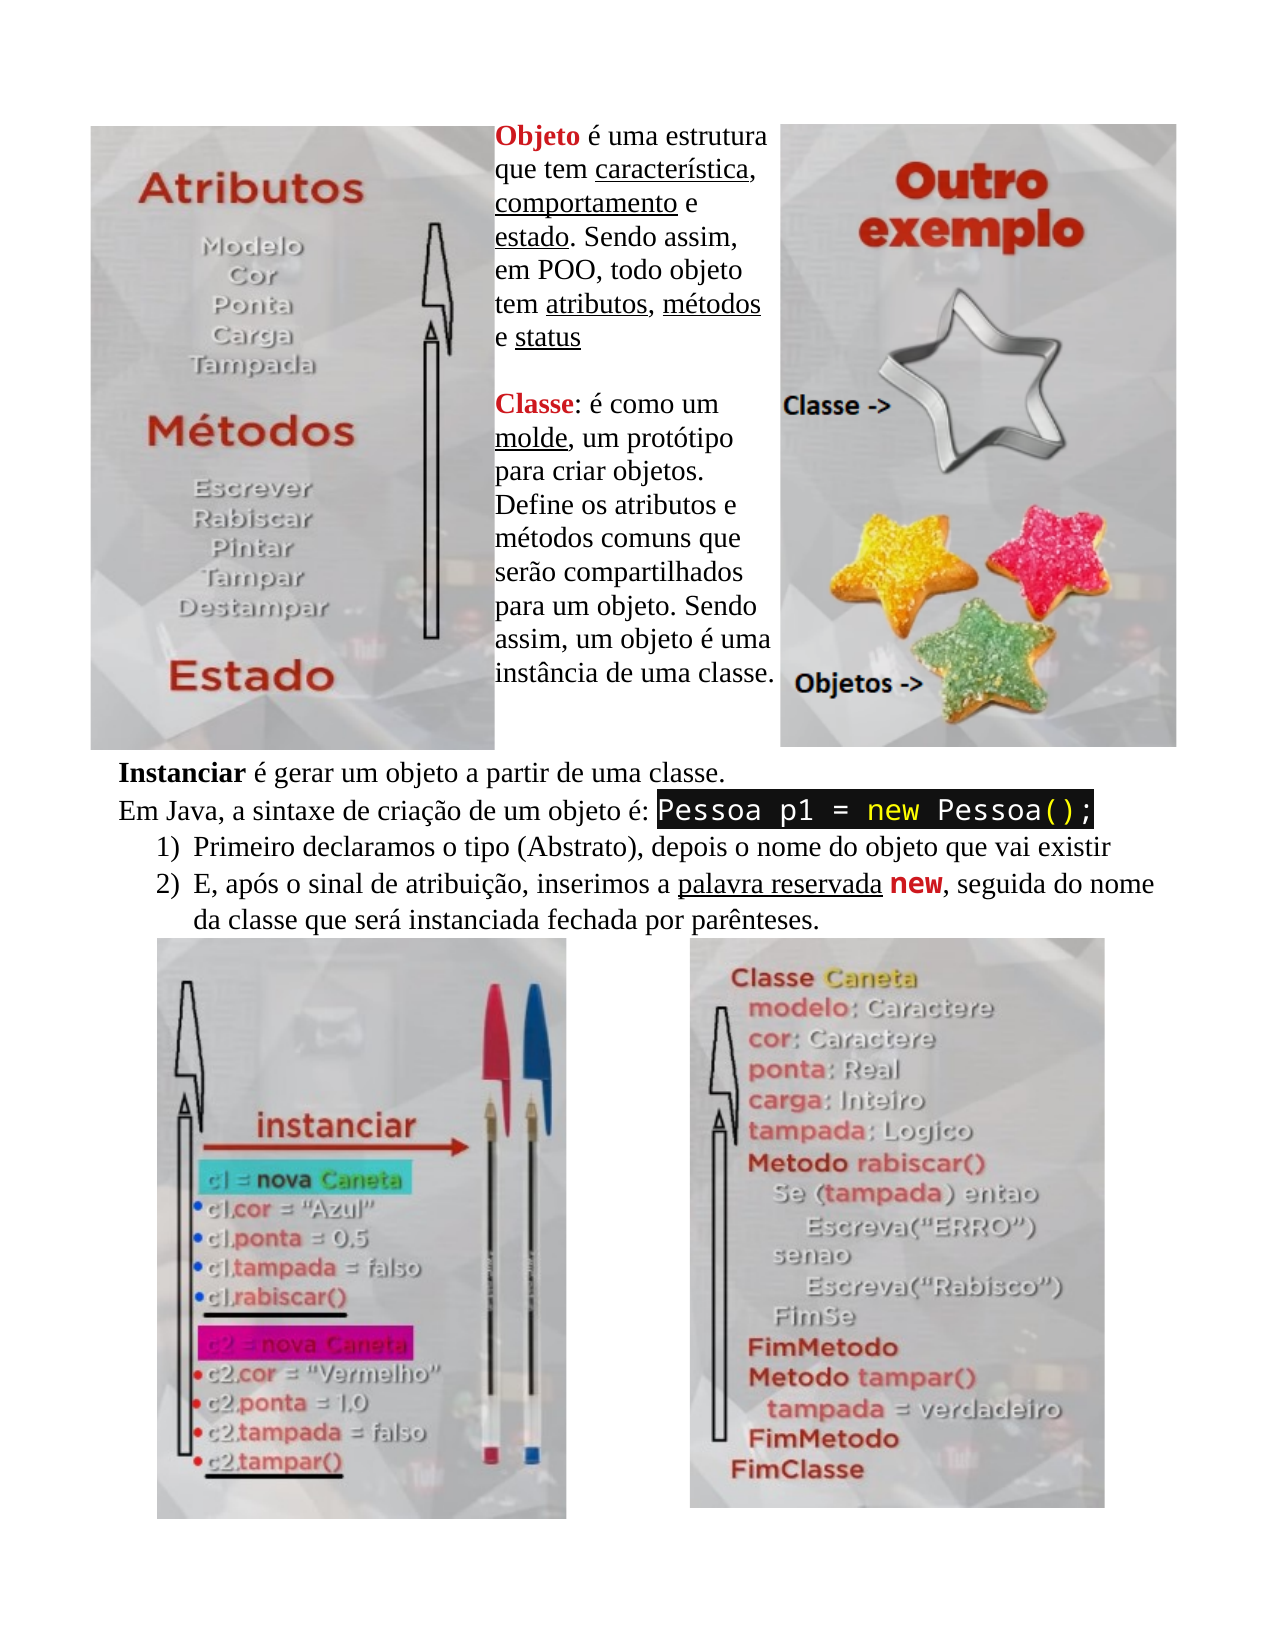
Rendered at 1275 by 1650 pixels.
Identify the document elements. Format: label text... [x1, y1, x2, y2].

text Instanciar é gerar um objeto a partir de uma classe. [118, 755, 1216, 789]
picture [90, 126, 495, 750]
text Objeto é uma estrutura que tem característica, comportamento e estado. Sendo assim, em POO, todo objeto tem atributos, métodos e status [118, 118, 1157, 353]
picture [157, 938, 567, 1519]
list E, após o sinal de atribuição, inserimos a palavra reservada new, seguida do nome da classe que será instanciada fechada por parênteses. [156, 862, 1157, 935]
list Primeiro declaramos o tipo (Abstrato), depois o nome do objeto que vai existir [156, 829, 1157, 862]
text Classe: é como um molde, um protótipo para criar objetos. Define os atributos e métodos comuns que serão compartilhados para um objeto. Sendo assim, um objeto é uma instância de uma classe. [495, 386, 780, 688]
text Em Java, a sintaxe de criação de um objeto é: Pessoa p1 = new Pessoa(); [118, 789, 1216, 829]
picture [689, 938, 1105, 1508]
picture [780, 124, 1177, 747]
